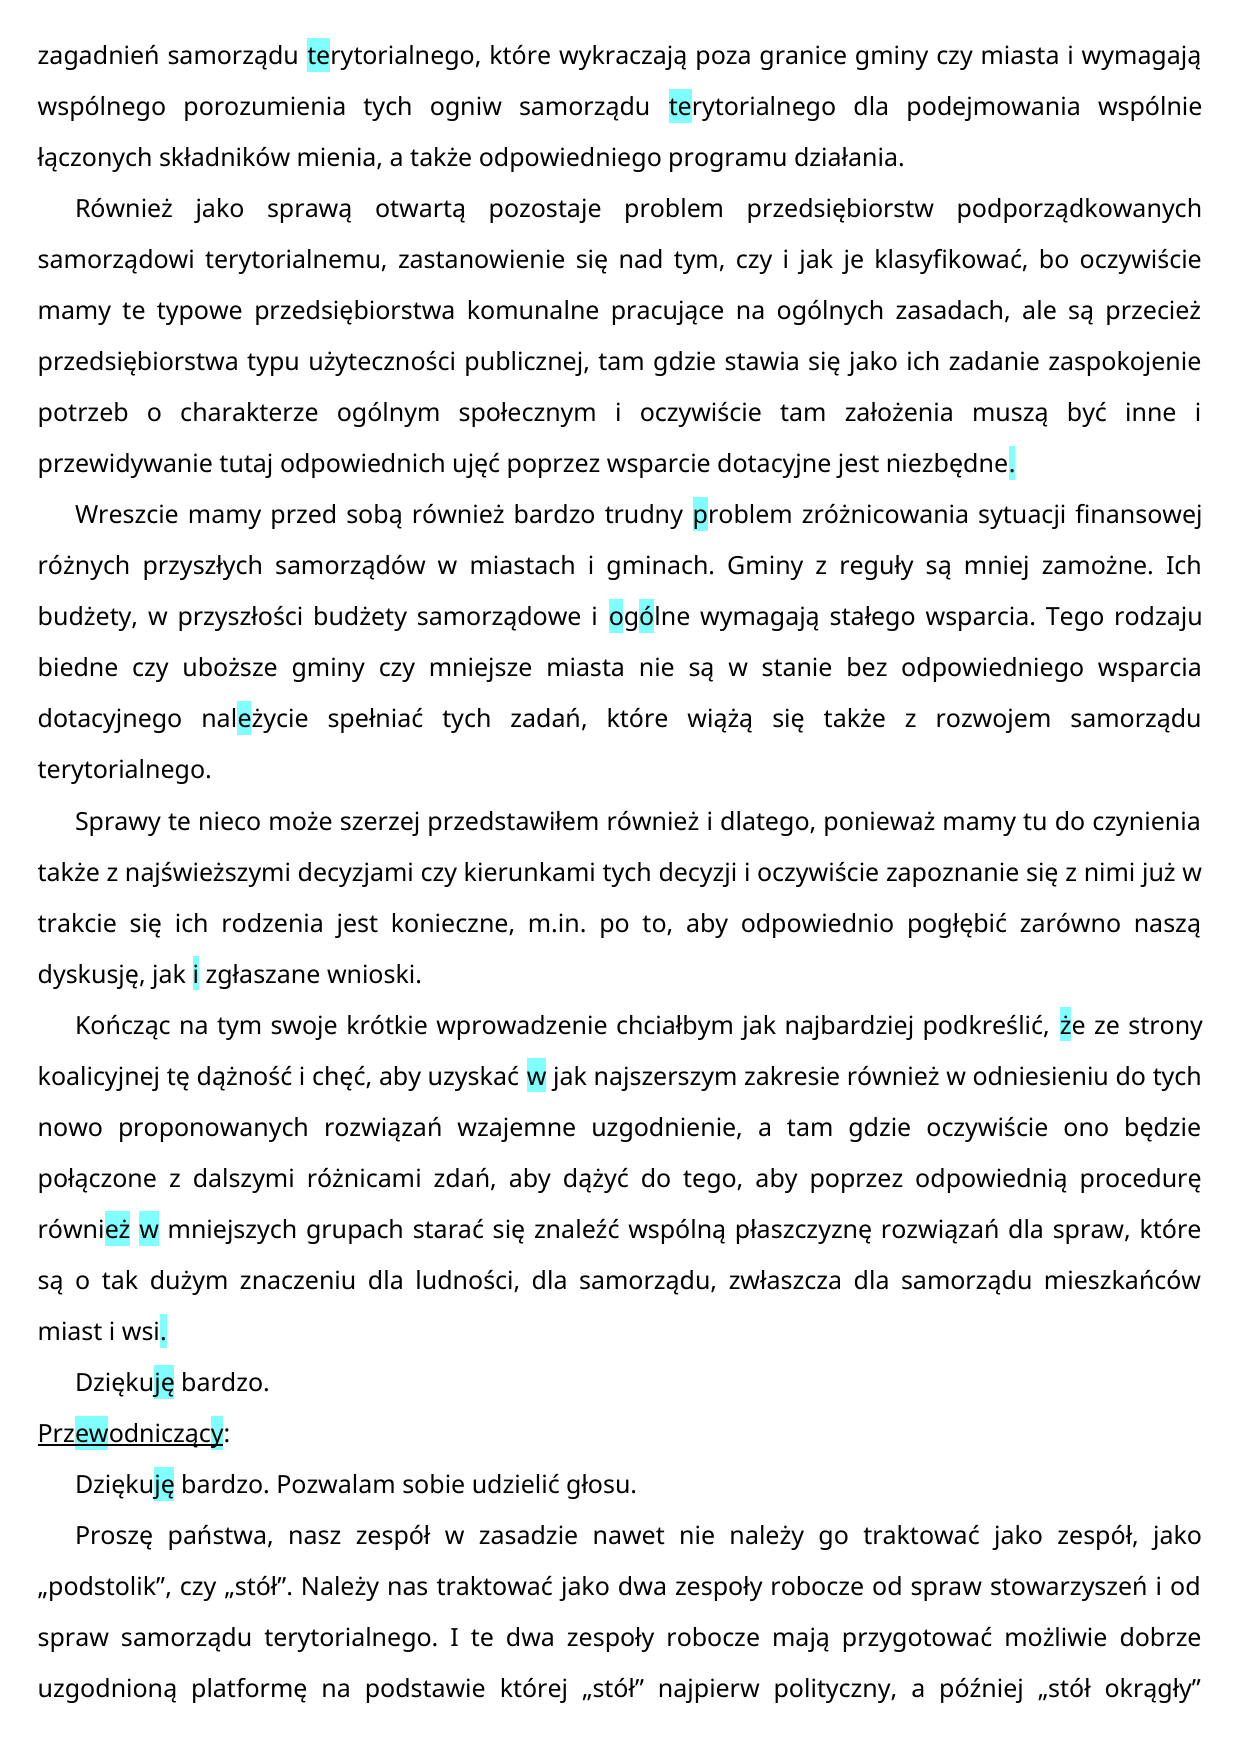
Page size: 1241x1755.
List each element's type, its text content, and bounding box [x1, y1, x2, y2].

text Wreszcie mamy przed sobą również bardzo trudny problem zróżnicowania sytuacji finansowej różnych przyszłych samorządów w miastach i gminach. Gminy z reguły są mniej zamożne. Ich budżety, w przyszłości budżety samorządowe i ogólne wymagają stałego wsparcia. Tego rodzaju biedne czy uboższe gminy czy mniejsze miasta nie są w stanie bez odpowiedniego wsparcia dotacyjnego należycie spełniać tych zadań, które wiążą się także z rozwojem samorządu terytorialnego. [37, 497, 1203, 786]
text Dziękuję bardzo. [37, 1364, 1203, 1399]
text Proszę państwa, nasz zespół w zasadzie nawet nie należy go traktować jako zespół, jako „podstolik”, czy „stół”. Należy nas traktować jako dwa zespoły robocze od spraw stowarzyszeń i od spraw samorządu terytorialnego. I te dwa zespoły robocze mają przygotować możliwie dobrze uzgodnioną platformę na podstawie której „stół” najpierw polityczny, a później „stół okrągły” [37, 1518, 1203, 1705]
text Sprawy te nieco może szerzej przedstawiłem również i dlatego, ponieważ mamy tu do czynienia także z najświeższymi decyzjami czy kierunkami tych decyzji i oczywiście zapoznanie się z nimi już w trakcie się ich rodzenia jest konieczne, m.in. po to, aby odpowiednio pogłębić zarówno naszą dyskusję, jak i zgłaszane wnioski. [37, 803, 1203, 990]
text Kończąc na tym swoje krótkie wprowadzenie chciałbym jak najbardziej podkreślić, że ze strony koalicyjnej tę dążność i chęć, aby uzyskać w jak najszerszym zakresie również w odniesieniu do tych nowo proponowanych rozwiązań wzajemne uzgodnienie, a tam gdzie oczywiście ono będzie połączone z dalszymi różnicami zdań, aby dążyć do tego, aby poprzez odpowiednią procedurę również w mniejszych grupach starać się znaleźć wspólną płaszczyznę rozwiązań dla spraw, które są o tak dużym znaczeniu dla ludności, dla samorządu, zwłaszcza dla samorządu mieszkańców miast i wsi. [37, 1007, 1203, 1348]
text Przewodniczący: [37, 1416, 1203, 1450]
text Również jako sprawą otwartą pozostaje problem przedsiębiorstw podporządkowanych samorządowi terytorialnemu, zastanowienie się nad tym, czy i jak je klasyfikować, bo oczywiście mamy te typowe przedsiębiorstwa komunalne pracujące na ogólnych zasadach, ale są przecież przedsiębiorstwa typu użyteczności publicznej, tam gdzie stawia się jako ich zadanie zaspokojenie potrzeb o charakterze ogólnym społecznym i oczywiście tam założenia muszą być inne i przewidywanie tutaj odpowiednich ujęć poprzez wsparcie dotacyjne jest niezbędne. [37, 191, 1203, 480]
text zagadnień samorządu terytorialnego, które wykraczają poza granice gminy czy miasta i wymagają wspólnego porozumienia tych ogniw samorządu terytorialnego dla podejmowania wspólnie łączonych składników mienia, a także odpowiedniego programu działania. [37, 37, 1203, 174]
text Dziękuję bardzo. Pozwalam sobie udzielić głosu. [37, 1467, 1203, 1501]
